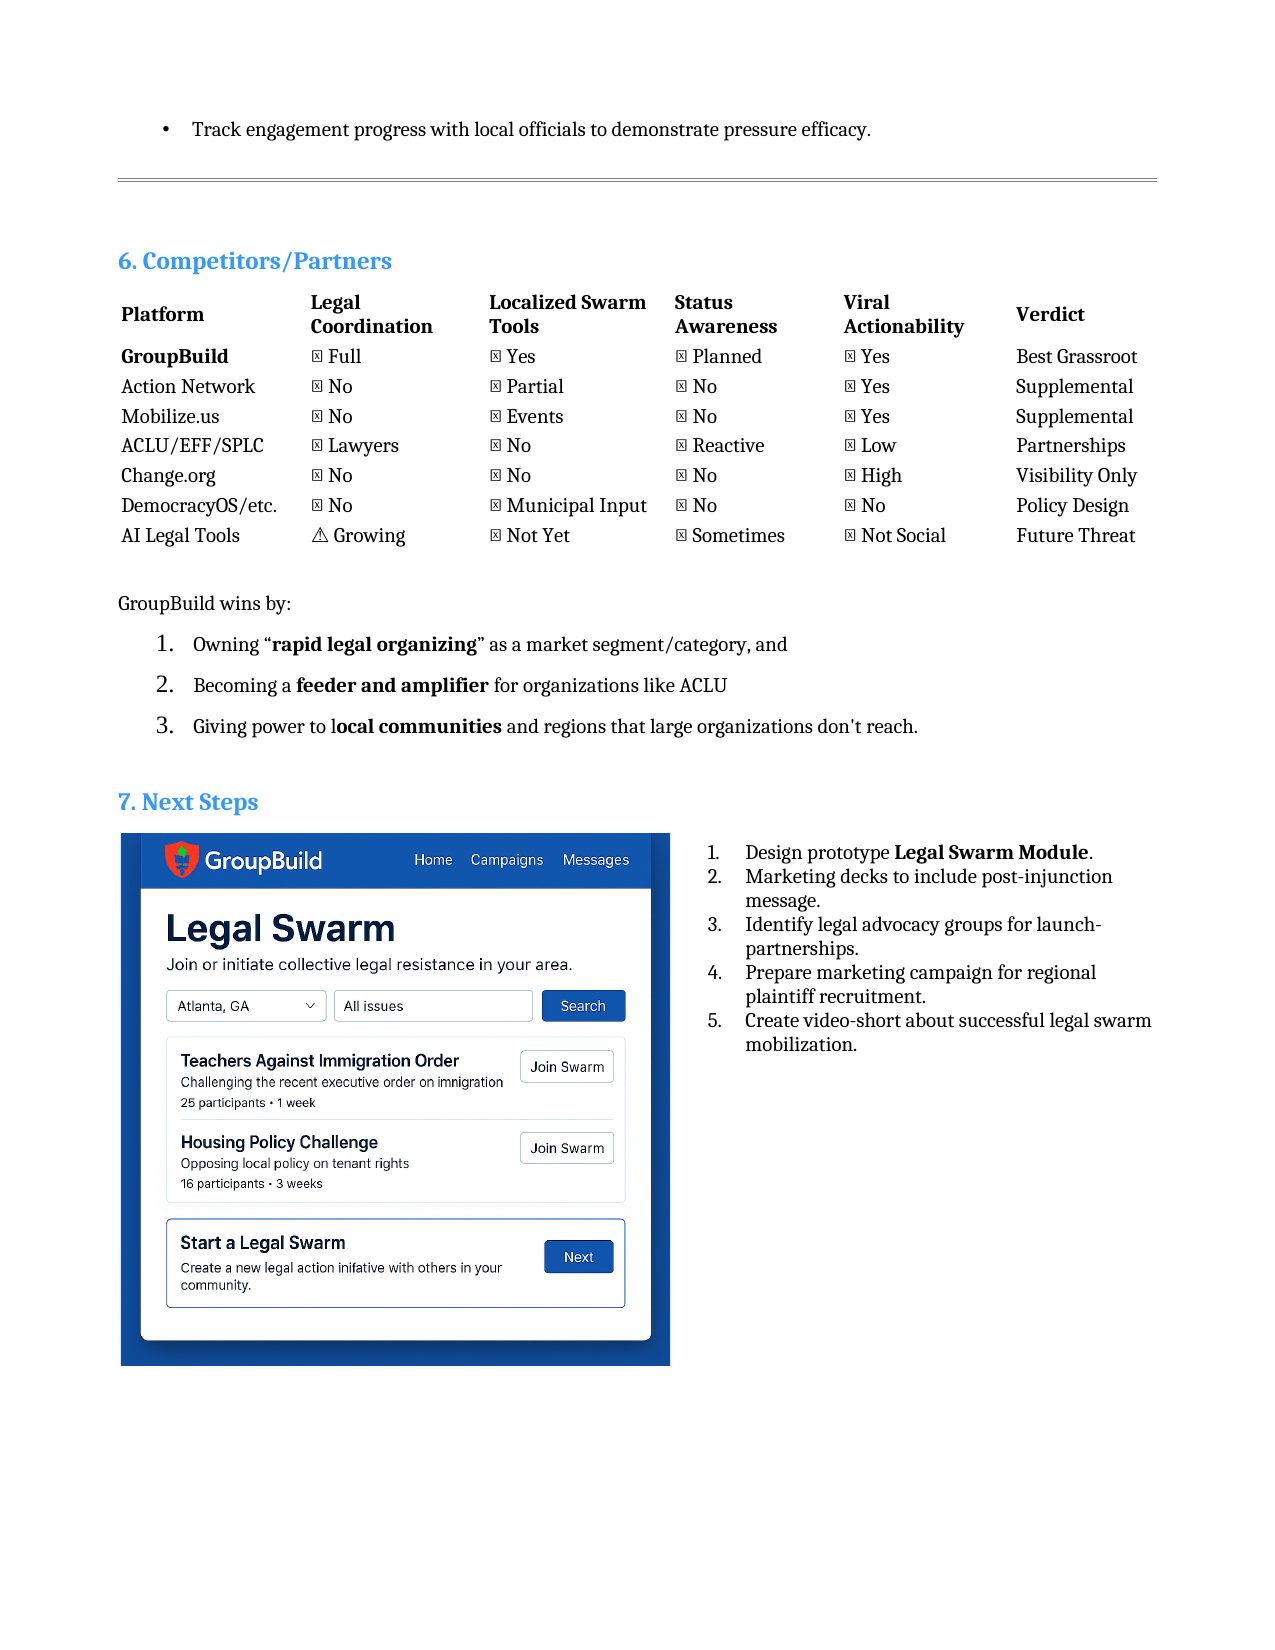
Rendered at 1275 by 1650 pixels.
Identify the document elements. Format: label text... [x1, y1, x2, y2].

table_cell ✅ Municipal Input [486, 491, 672, 521]
table_cell ⚠️ Growing [308, 521, 486, 550]
list Owning “rapid legal organizing” as a market segment/category, and [156, 628, 1157, 657]
picture [120, 833, 671, 1366]
table_cell ❌ Not Yet [486, 521, 672, 550]
table_cell Supplemental [1013, 401, 1157, 431]
subtitle 7. Next Steps [118, 788, 1157, 817]
list Marketing decks to include post-injunction message. [671, 865, 1157, 913]
table_cell ✅ Yes [841, 401, 1013, 431]
table_cell ✅ Reactive [672, 431, 841, 461]
list Identify legal advocacy groups for launch-partnerships. [671, 913, 1157, 961]
table_cell ✅ Lawyers [308, 431, 486, 461]
table_cell GroupBuild [118, 342, 308, 372]
table_cell ❌ No [672, 372, 841, 401]
text GroupBuild wins by: [118, 592, 1157, 616]
table_header Viral Actionability [841, 288, 1013, 342]
text 6. Competitors/Partners [118, 247, 1157, 276]
table_cell ✅ Yes [486, 342, 672, 372]
table_cell ✅ Yes [841, 342, 1013, 372]
table_cell Policy Design [1013, 491, 1157, 521]
table_header Status Awareness [672, 288, 841, 342]
table_cell AI Legal Tools [118, 521, 308, 550]
table_cell Future Threat [1013, 521, 1157, 550]
table_cell ❌ No [672, 401, 841, 431]
table_cell ❌ No [486, 461, 672, 491]
table_header Platform [118, 288, 308, 342]
table_cell Best Grassroot [1013, 342, 1157, 372]
table_cell Supplemental [1013, 372, 1157, 401]
list Prepare marketing campaign for regional plaintiff recruitment. [671, 961, 1157, 1009]
table_cell ✅ Events [486, 401, 672, 431]
table_cell ✅ Planned [672, 342, 841, 372]
table_cell ✅ High [841, 461, 1013, 491]
table_cell ✅ Full [308, 342, 486, 372]
table_cell ❌ No [308, 372, 486, 401]
table_cell Action Network [118, 372, 308, 401]
table_cell ❌ No [486, 431, 672, 461]
table_cell ❌ No [841, 491, 1013, 521]
table_cell ACLU/EFF/SPLC [118, 431, 308, 461]
list Track engagement progress with local officials to demonstrate pressure efficacy. [162, 118, 1157, 142]
table_cell ❌ No [308, 401, 486, 431]
table_cell ✅ Yes [841, 372, 1013, 401]
table_cell ❌ No [672, 461, 841, 491]
table_header Legal Coordination [308, 288, 486, 342]
table_cell DemocracyOS/etc. [118, 491, 308, 521]
table_cell ❌ Low [841, 431, 1013, 461]
table_header Verdict [1013, 288, 1157, 342]
list Giving power to local communities and regions that large organizations don't reach. [156, 711, 1157, 739]
table_cell ✅ Partial [486, 372, 672, 401]
list Create video-short about successful legal swarm mobilization. [671, 1009, 1157, 1057]
list Design prototype Legal Swarm Module. [671, 841, 1157, 865]
table_cell Partnerships [1013, 431, 1157, 461]
table_cell ✅ Sometimes [672, 521, 841, 550]
list Becoming a feeder and amplifier for organizations like ACLU [156, 669, 1157, 698]
table_cell ❌ Not Social [841, 521, 1013, 550]
table_cell ❌ No [672, 491, 841, 521]
table_cell Mobilize.us [118, 401, 308, 431]
table_header Localized Swarm Tools [486, 288, 672, 342]
table_cell ❌ No [308, 491, 486, 521]
table_cell ❌ No [308, 461, 486, 491]
table_cell Visibility Only [1013, 461, 1157, 491]
table_cell Change.org [118, 461, 308, 491]
